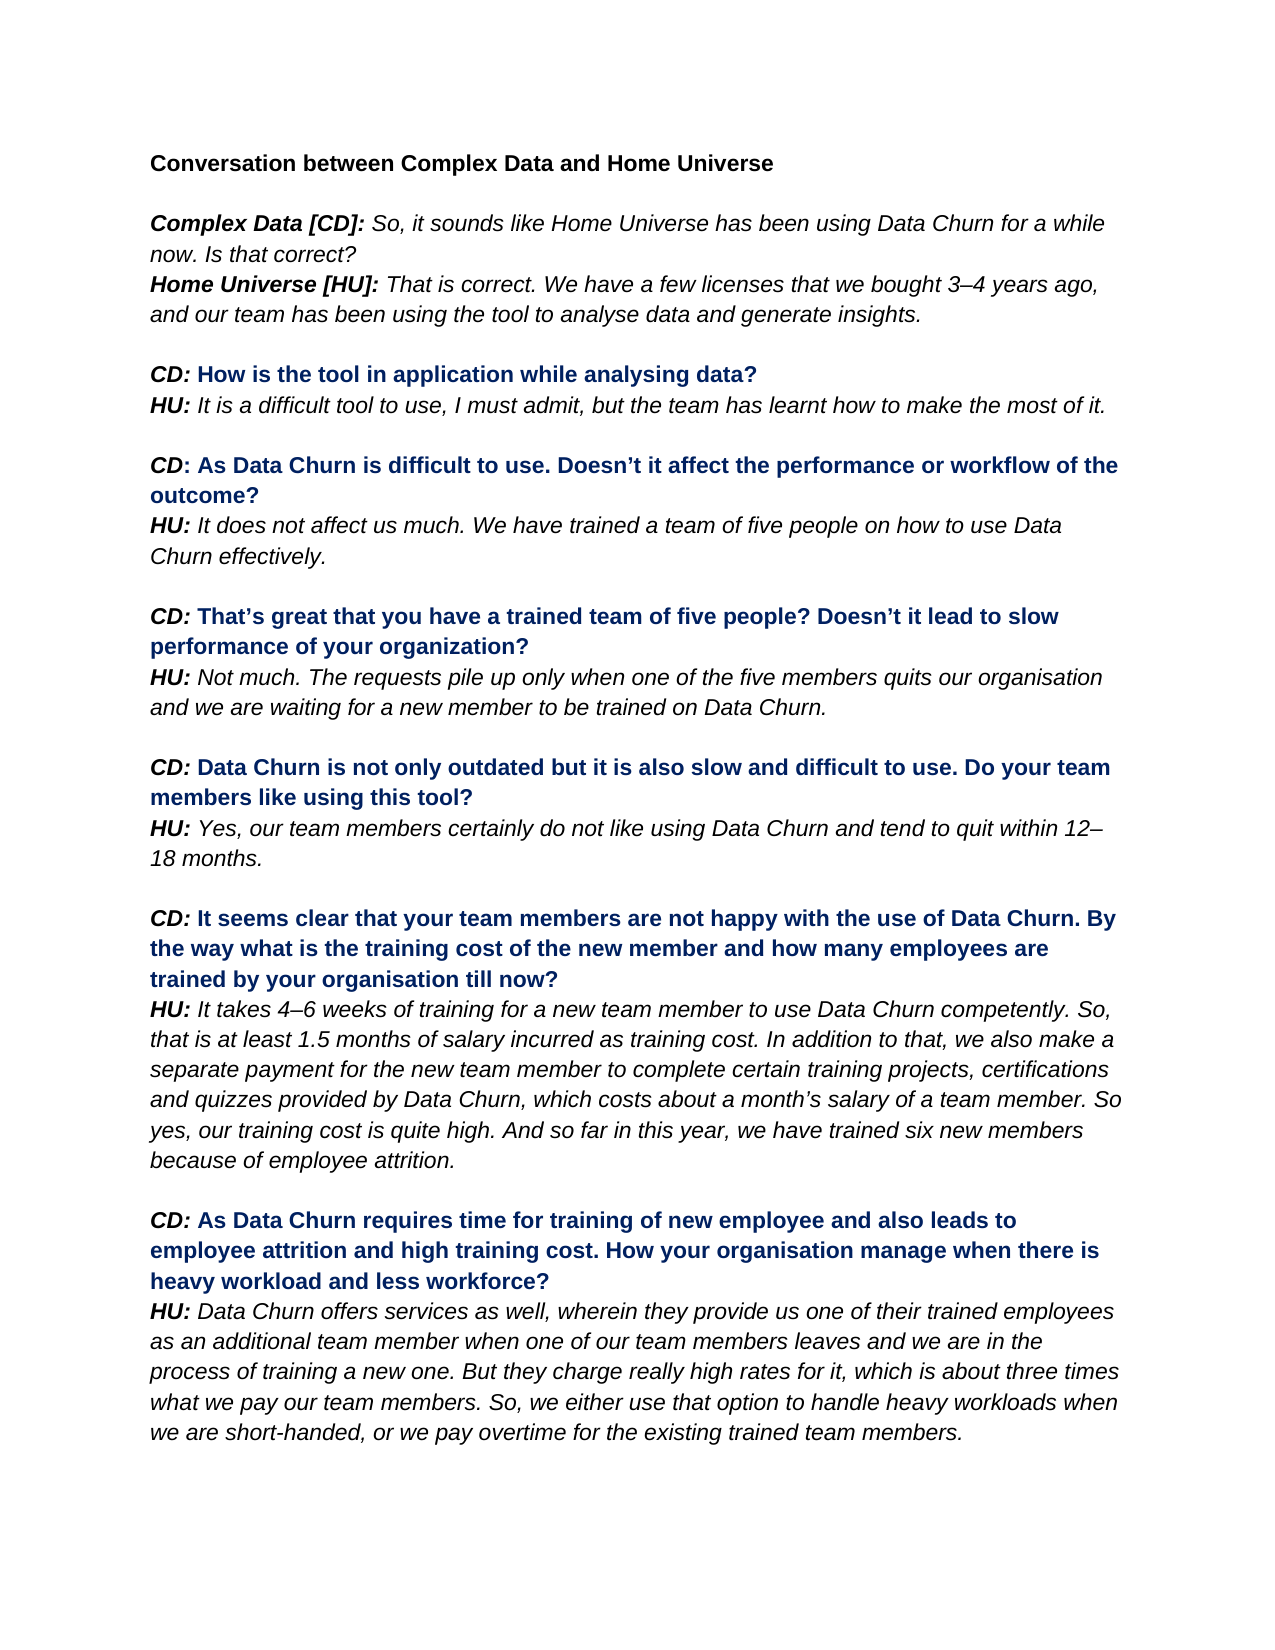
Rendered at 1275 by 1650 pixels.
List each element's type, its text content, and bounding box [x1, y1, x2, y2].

text HU: Not much. The requests pile up only when one of the five members quits our organisation and we are waiting for a new member to be trained on Data Churn. [150, 663, 1125, 720]
text HU: It takes 4–6 weeks of training for a new team member to use Data Churn competently. So, that is at least 1.5 months of salary incurred as training cost. In addition to that, we also make a separate payment for the new team member to complete certain training projects, certifications and quizzes provided by Data Churn, which costs about a month’s salary of a team member. So yes, our training cost is quite high. And so far in this year, we have trained six new members because of employee attrition. [150, 996, 1125, 1173]
text Conversation between Complex Data and Home Universe [150, 150, 1125, 176]
text CD: That’s great that you have a trained team of five people? Doesn’t it lead to slow performance of your organization? [150, 603, 1125, 660]
text CD: Data Churn is not only outdated but it is also slow and difficult to use. Do your team members like using this tool? [150, 754, 1125, 811]
text CD: As Data Churn is difficult to use. Doesn’t it affect the performance or workflow of the outcome? [150, 452, 1125, 509]
text Home Universe [HU]: That is correct. We have a few licenses that we bought 3–4 years ago, and our team has been using the tool to analyse data and generate insights. [150, 271, 1125, 327]
text HU: Yes, our team members certainly do not like using Data Churn and tend to quit within 12–18 months. [150, 814, 1125, 871]
text HU: Data Churn offers services as well, wherein they provide us one of their trained employees as an additional team member when one of our team members leaves and we are in the process of training a new one. But they charge really high rates for it, which is about three times what we pay our team members. So, we either use that option to handle heavy workloads when we are short-handed, or we pay overtime for the existing trained team members. [150, 1298, 1125, 1445]
text CD: As Data Churn requires time for training of new employee and also leads to employee attrition and high training cost. How your organisation manage when there is heavy workload and less workforce? [150, 1207, 1125, 1294]
text HU: It does not affect us much. We have trained a team of five people on how to use Data Churn effectively. [150, 512, 1125, 569]
text HU: It is a difficult tool to use, I must admit, but the team has learnt how to make the most of it. [150, 392, 1125, 418]
text Complex Data [CD]: So, it sounds like Home Universe has been using Data Churn for a while now. Is that correct? [150, 210, 1125, 267]
text CD: How is the tool in application while analysing data? [150, 361, 1125, 388]
text CD: It seems clear that your team members are not happy with the use of Data Churn. By the way what is the training cost of the new member and how many employees are trained by your organisation till now? [150, 905, 1125, 992]
